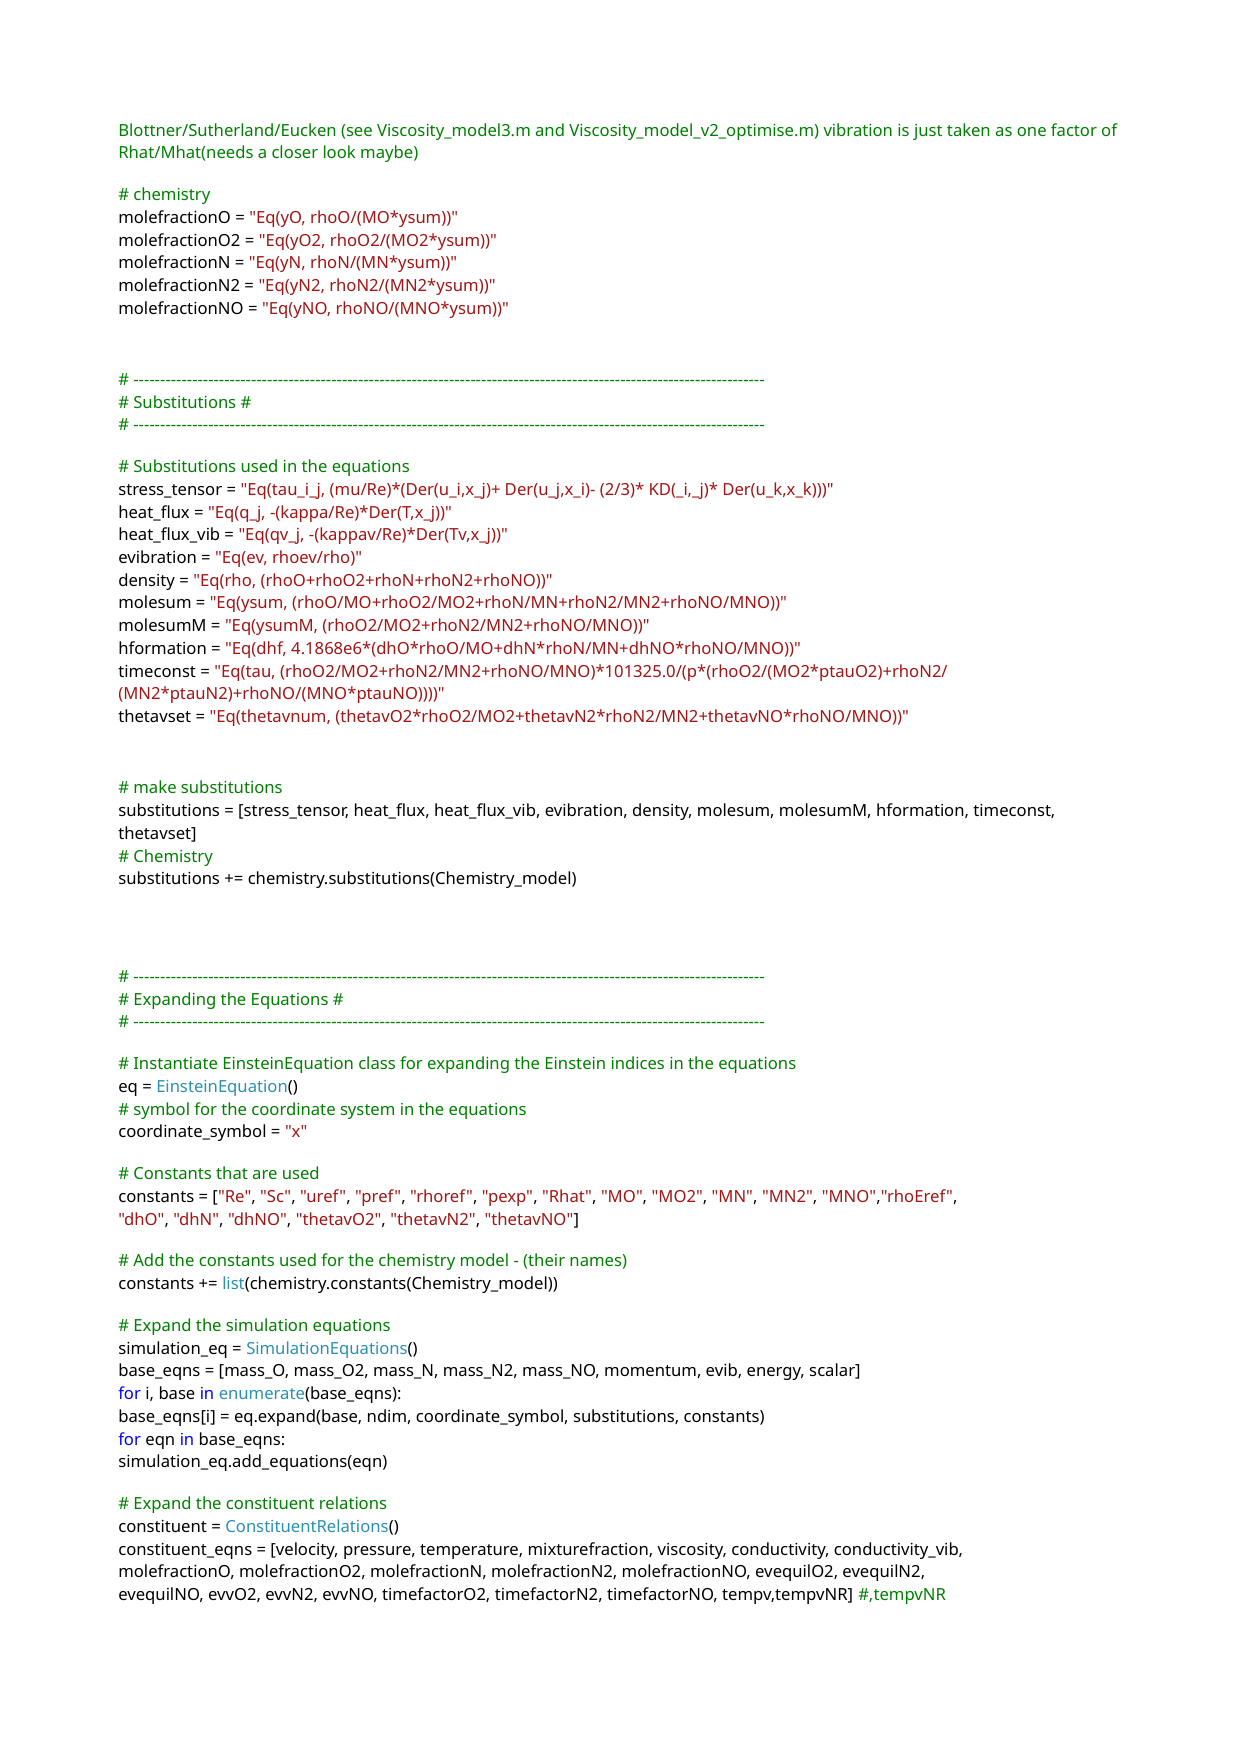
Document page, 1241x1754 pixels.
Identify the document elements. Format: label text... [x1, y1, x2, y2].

text # Expand the constituent relations [118, 1492, 1122, 1514]
text base_eqns[i] = eq.expand(base, ndim, coordinate_symbol, substitutions, constants) [118, 1404, 1122, 1427]
text hformation = "Eq(dhf, 4.1868e6*(dhO*rhoO/MO+dhN*rhoN/MN+dhNO*rhoNO/MNO))" [118, 637, 1122, 659]
text # chemistry [118, 183, 1122, 205]
text # Add the constants used for the chemistry model - (their names) [118, 1249, 1122, 1272]
text Blottner/Sutherland/Eucken (see Viscosity_model3.m and Viscosity_model_v2_optimise.m) vibration is just taken as one factor of Rhat/Mhat(needs a closer look maybe) [118, 118, 1122, 163]
text evibration = "Eq(ev, rhoev/rho)" [118, 546, 1122, 568]
text constituent_eqns = [velocity, pressure, temperature, mixturefraction, viscosity, conductivity, conductivity_vib, [118, 1537, 1122, 1560]
text heat_flux_vib = "Eq(qv_j, -(kappav/Re)*Der(Tv,x_j))" [118, 523, 1122, 546]
text # ---------------------------------------------------------------------------------------------------------------------- [118, 413, 1122, 436]
text molefractionN2 = "Eq(yN2, rhoN2/(MN2*ysum))" [118, 273, 1122, 296]
text molefractionN = "Eq(yN, rhoN/(MN*ysum))" [118, 251, 1122, 273]
text molesum = "Eq(ysum, (rhoO/MO+rhoO2/MO2+rhoN/MN+rhoN2/MN2+rhoNO/MNO))" [118, 591, 1122, 614]
text # Chemistry [118, 844, 1122, 867]
text thetavset = "Eq(thetavnum, (thetavO2*rhoO2/MO2+thetavN2*rhoN2/MN2+thetavNO*rhoNO/MNO))" [118, 705, 1122, 727]
text simulation_eq = SimulationEquations() [118, 1336, 1122, 1359]
text # ---------------------------------------------------------------------------------------------------------------------- [118, 1010, 1122, 1033]
text density = "Eq(rho, (rhoO+rhoO2+rhoN+rhoN2+rhoNO))" [118, 568, 1122, 591]
text coordinate_symbol = "x" [118, 1120, 1122, 1143]
text # make substitutions [118, 776, 1122, 799]
text simulation_eq.add_equations(eqn) [118, 1450, 1122, 1473]
text molefractionO, molefractionO2, molefractionN, molefractionN2, molefractionNO, evequilO2, evequilN2, [118, 1560, 1122, 1583]
text # Expanding the Equations # [118, 987, 1122, 1010]
text # Constants that are used [118, 1162, 1122, 1184]
text molefractionO2 = "Eq(yO2, rhoO2/(MO2*ysum))" [118, 228, 1122, 251]
text # ---------------------------------------------------------------------------------------------------------------------- [118, 964, 1122, 987]
text for i, base in enumerate(base_eqns): [118, 1382, 1122, 1404]
text eq = EinsteinEquation() [118, 1074, 1122, 1097]
text evequilNO, evvO2, evvN2, evvNO, timefactorO2, timefactorN2, timefactorNO, tempv,tempvNR] #,tempvNR [118, 1583, 1122, 1605]
text constituent = ConstituentRelations() [118, 1514, 1122, 1537]
text molefractionNO = "Eq(yNO, rhoNO/(MNO*ysum))" [118, 296, 1122, 319]
text molefractionO = "Eq(yO, rhoO/(MO*ysum))" [118, 205, 1122, 228]
text # symbol for the coordinate system in the equations [118, 1097, 1122, 1120]
text molesumM = "Eq(ysumM, (rhoO2/MO2+rhoN2/MN2+rhoNO/MNO))" [118, 614, 1122, 637]
text # Substitutions used in the equations [118, 455, 1122, 478]
text # Instantiate EinsteinEquation class for expanding the Einstein indices in the equations [118, 1052, 1122, 1074]
text # ---------------------------------------------------------------------------------------------------------------------- [118, 368, 1122, 390]
text heat_flux = "Eq(q_j, -(kappa/Re)*Der(T,x_j))" [118, 500, 1122, 523]
text # Expand the simulation equations [118, 1314, 1122, 1336]
text for eqn in base_eqns: [118, 1427, 1122, 1450]
text constants = ["Re", "Sc", "uref", "pref", "rhoref", "pexp", "Rhat", "MO", "MO2", "MN", "MN2", "MNO","rhoEref", [118, 1184, 1122, 1207]
text constants += list(chemistry.constants(Chemistry_model)) [118, 1272, 1122, 1294]
text # Substitutions # [118, 390, 1122, 413]
text stress_tensor = "Eq(tau_i_j, (mu/Re)*(Der(u_i,x_j)+ Der(u_j,x_i)- (2/3)* KD(_i,_j)* Der(u_k,x_k)))" [118, 478, 1122, 500]
text timeconst = "Eq(tau, (rhoO2/MO2+rhoN2/MN2+rhoNO/MNO)*101325.0/(p*(rhoO2/(MO2*ptauO2)+rhoN2/(MN2*ptauN2)+rhoNO/(MNO*ptauNO))))" [118, 659, 1122, 705]
text substitutions = [stress_tensor, heat_flux, heat_flux_vib, evibration, density, molesum, molesumM, hformation, timeconst, thetavset] [118, 799, 1122, 844]
text "dhO", "dhN", "dhNO", "thetavO2", "thetavN2", "thetavNO"] [118, 1207, 1122, 1230]
text base_eqns = [mass_O, mass_O2, mass_N, mass_N2, mass_NO, momentum, evib, energy, scalar] [118, 1359, 1122, 1382]
text substitutions += chemistry.substitutions(Chemistry_model) [118, 867, 1122, 889]
